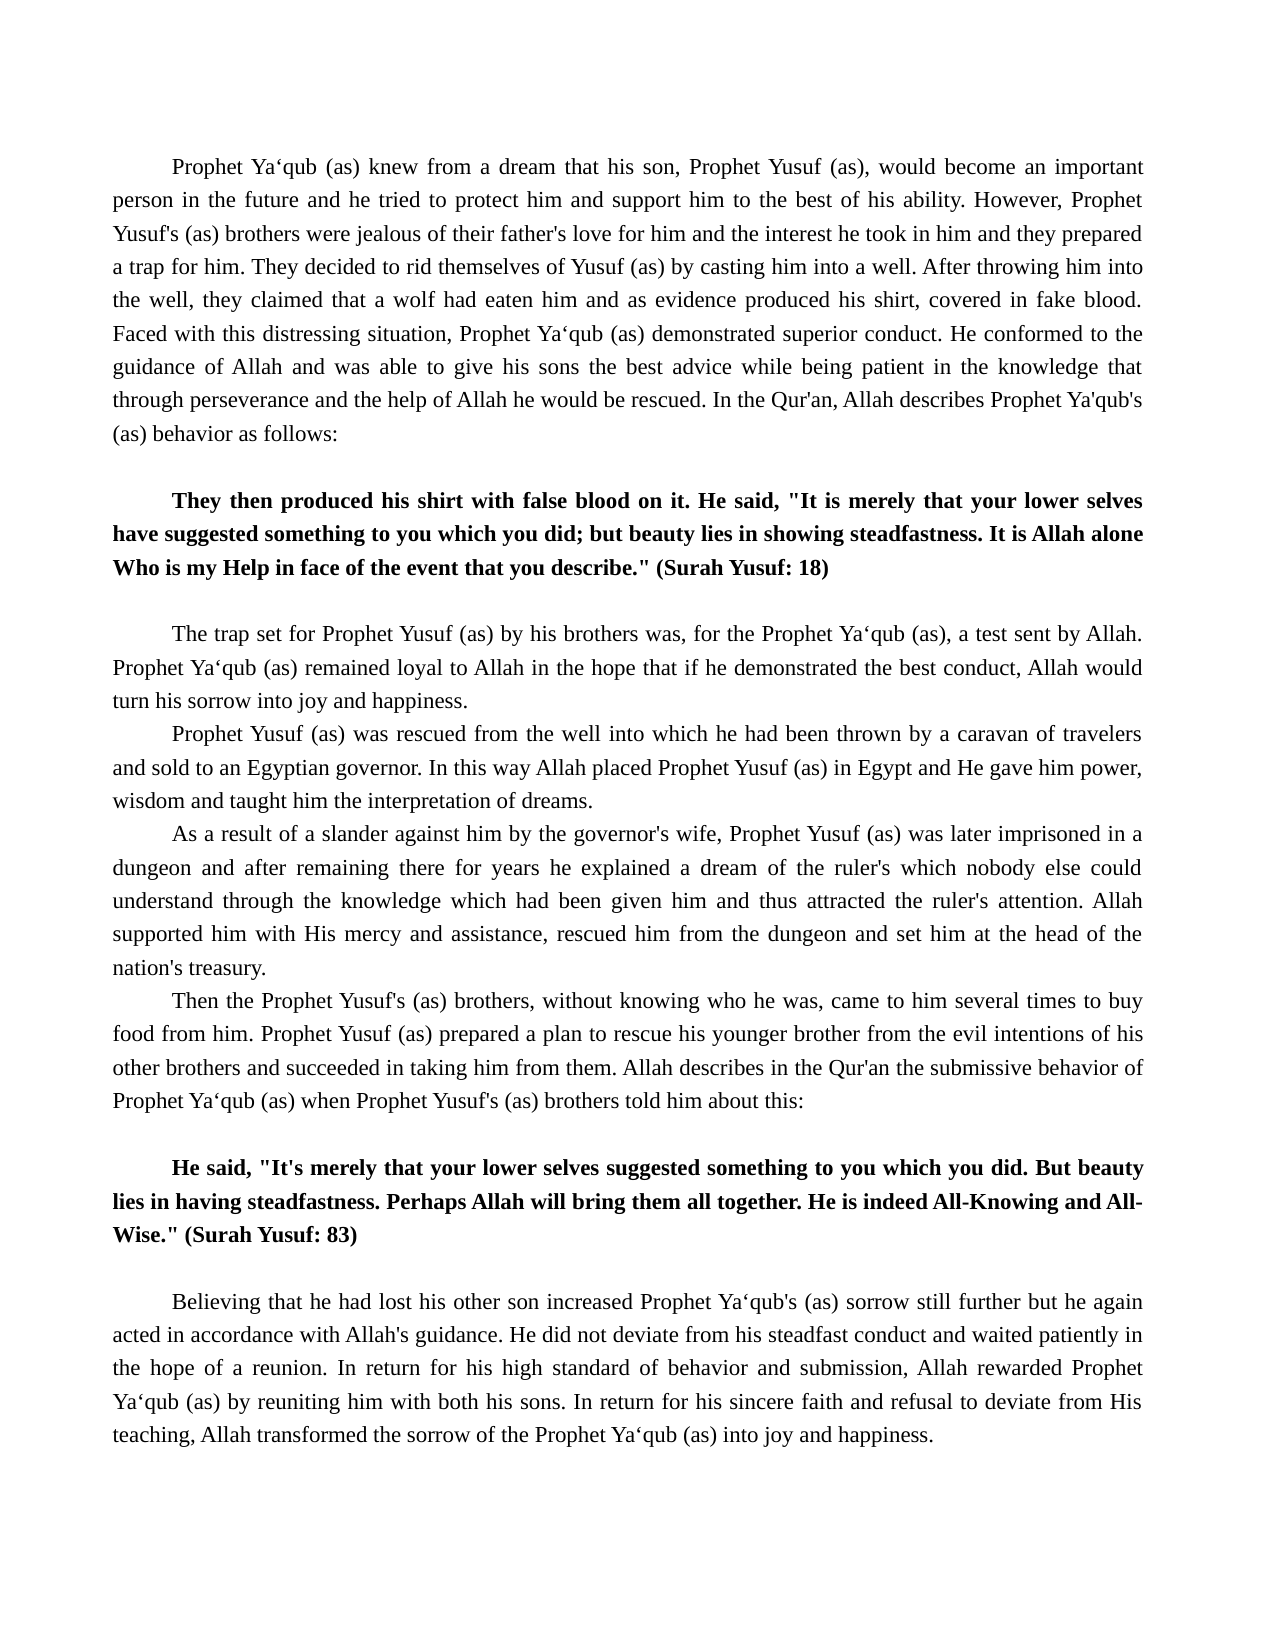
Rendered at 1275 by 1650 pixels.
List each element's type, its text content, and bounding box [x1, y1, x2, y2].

text Believing that he had lost his other son increased Prophet Ya‘qub's (as) sorrow still further but he again acted in accordance with Allah's guidance. He did not deviate from his steadfast conduct and waited patiently in the hope of a reunion. In return for his high standard of behavior and submission, Allah rewarded Prophet Ya‘qub (as) by reuniting him with both his sons. In return for his sincere faith and refusal to deviate from His teaching, Allah transformed the sorrow of the Prophet Ya‘qub (as) into joy and happiness. [112, 1282, 1145, 1449]
text Prophet Yusuf (as) was rescued from the well into which he had been thrown by a caravan of travelers and sold to an Egyptian governor. In this way Allah placed Prophet Yusuf (as) in Egypt and He gave him power, wisdom and taught him the interpretation of dreams. [112, 715, 1145, 815]
text They then produced his shirt with false blood on it. He said, "It is merely that your lower selves have suggested something to you which you did; but beauty lies in showing steadfastness. It is Allah alone Who is my Help in face of the event that you describe." (Surah Yusuf: 18) [112, 482, 1145, 582]
text As a result of a slander against him by the governor's wife, Prophet Yusuf (as) was later imprisoned in a dungeon and after remaining there for years he explained a dream of the ruler's which nobody else could understand through the knowledge which had been given him and thus attracted the ruler's attention. Allah supported him with His mercy and assistance, rescued him from the dungeon and set him at the head of the nation's treasury. [112, 815, 1145, 982]
text He said, "It's merely that your lower selves suggested something to you which you did. But beauty lies in having steadfastness. Perhaps Allah will bring them all together. He is indeed All-Knowing and All-Wise." (Surah Yusuf: 83) [112, 1149, 1145, 1249]
text Then the Prophet Yusuf's (as) brothers, without knowing who he was, came to him several times to buy food from him. Prophet Yusuf (as) prepared a plan to rescue his younger brother from the evil intentions of his other brothers and succeeded in taking him from them. Allah describes in the Qur'an the submissive behavior of Prophet Ya‘qub (as) when Prophet Yusuf's (as) brothers told him about this: [112, 982, 1145, 1115]
text Prophet Ya‘qub (as) knew from a dream that his son, Prophet Yusuf (as), would become an important person in the future and he tried to protect him and support him to the best of his ability. However, Prophet Yusuf's (as) brothers were jealous of their father's love for him and the interest he took in him and they prepared a trap for him. They decided to rid themselves of Yusuf (as) by casting him into a well. After throwing him into the well, they claimed that a wolf had eaten him and as evidence produced his shirt, covered in fake blood. Faced with this distressing situation, Prophet Ya‘qub (as) demonstrated superior conduct. He conformed to the guidance of Allah and was able to give his sons the best advice while being patient in the knowledge that through perseverance and the help of Allah he would be rescued. In the Qur'an, Allah describes Prophet Ya'qub's (as) behavior as follows: [112, 148, 1145, 448]
text The trap set for Prophet Yusuf (as) by his brothers was, for the Prophet Ya‘qub (as), a test sent by Allah. Prophet Ya‘qub (as) remained loyal to Allah in the hope that if he demonstrated the best conduct, Allah would turn his sorrow into joy and happiness. [112, 615, 1145, 715]
